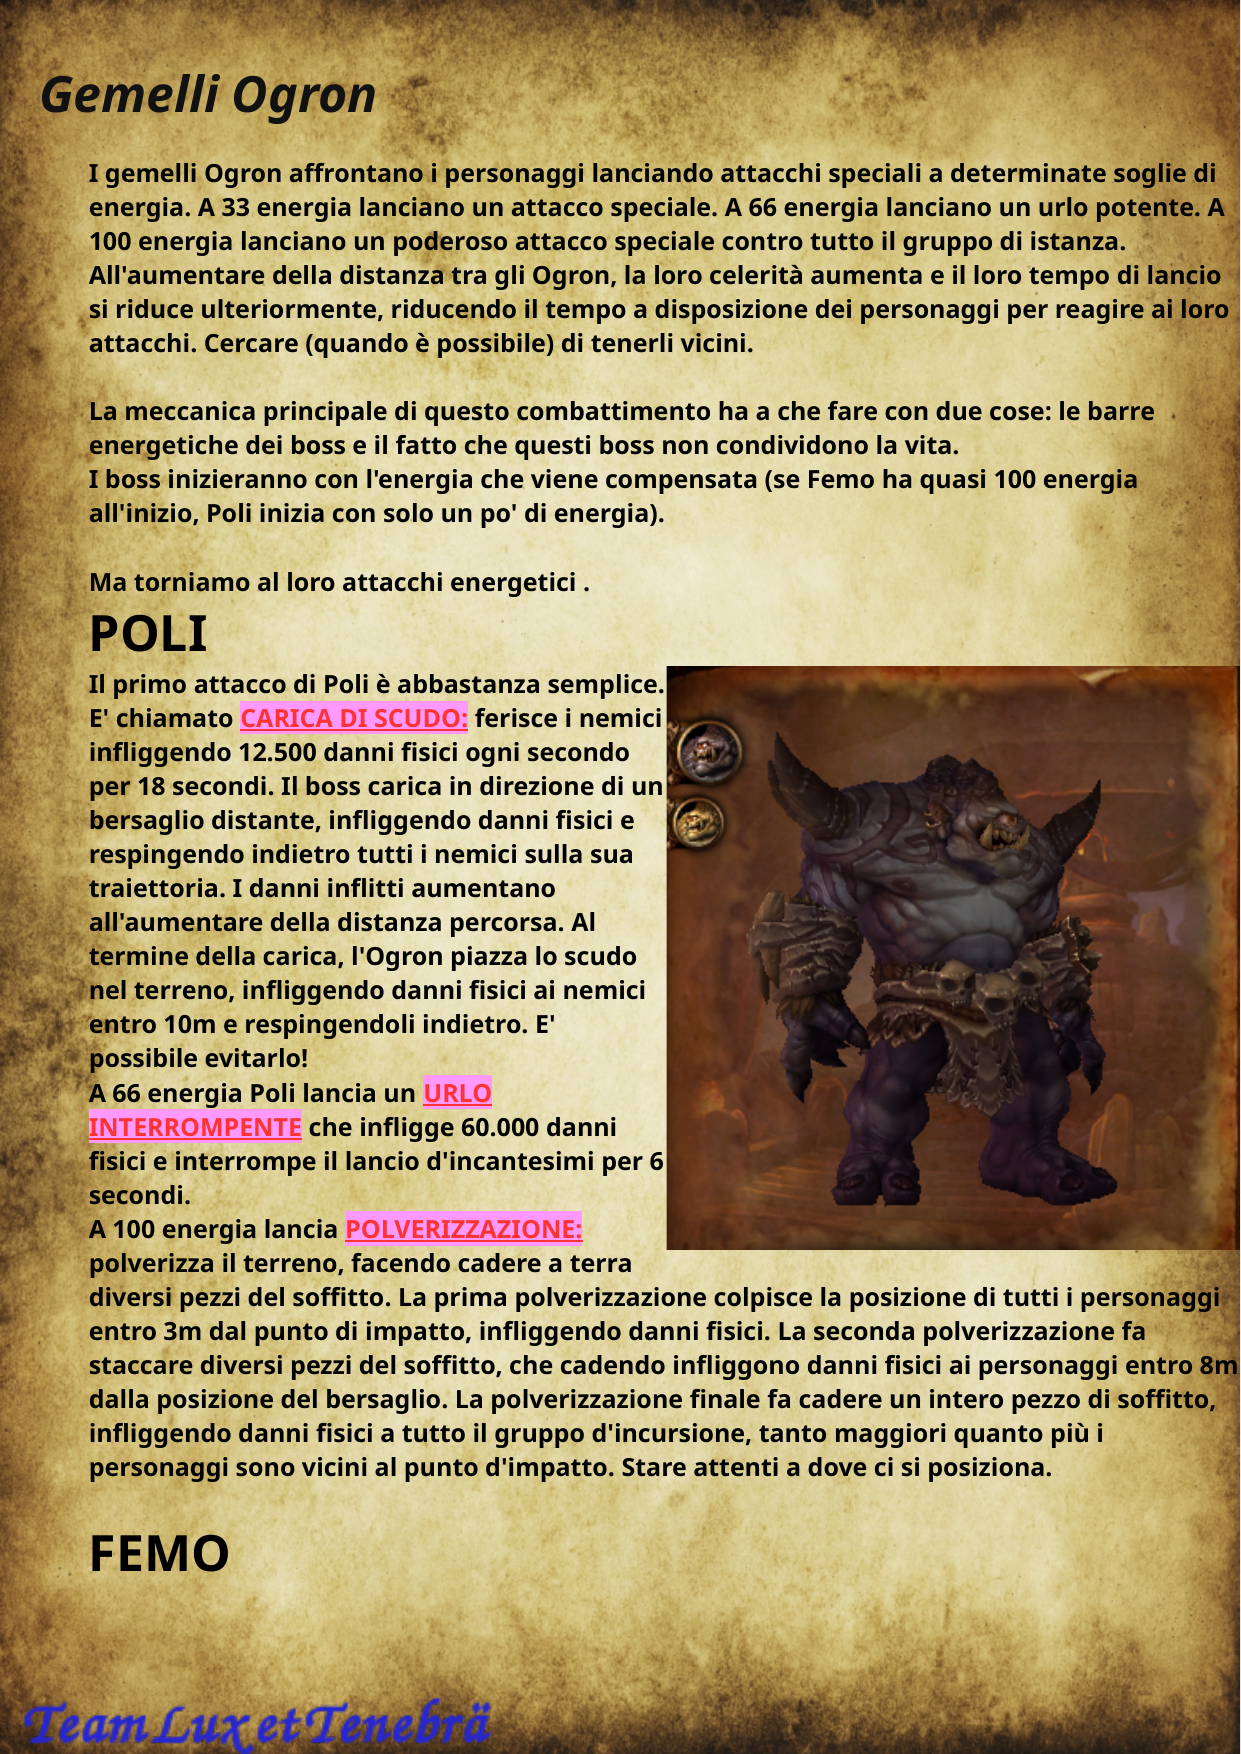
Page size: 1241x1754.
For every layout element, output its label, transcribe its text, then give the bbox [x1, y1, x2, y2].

text La meccanica principale di questo combattimento ha a che fare con due cose: le barre energetiche dei boss e il fatto che questi boss non condividono la vita. [88, 394, 1240, 462]
text A 66 energia Poli lancia un URLO INTERROMPENTE che infligge 60.000 danni fisici e interrompe il lancio d'incantesimi per 6 secondi. [88, 1075, 666, 1211]
text Ma torniamo al loro attacchi energetici . [88, 564, 1240, 598]
text Gemelli Ogron [0, 59, 1116, 127]
text All'aumentare della distanza tra gli Ogron, la loro celerità aumenta e il loro tempo di lancio si riduce ulteriormente, riducendo il tempo a disposizione dei personaggi per reagire ai loro attacchi. Cercare (quando è possibile) di tenerli vicini. [88, 258, 1240, 360]
text Il primo attacco di Poli è abbastanza semplice. E' chiamato CARICA DI SCUDO: ferisce i nemici infliggendo 12.500 danni fisici ogni secondo per 18 secondi. Il boss carica in direzione di un bersaglio distante, infliggendo danni fisici e respingendo indietro tutti i nemici sulla sua traiettoria. I danni inflitti aumentano all'aumentare della distanza percorsa. Al termine della carica, l'Ogron piazza lo scudo nel terreno, infliggendo danni fisici ai nemici entro 10m e respingendoli indietro. E' possibile evitarlo! [88, 666, 666, 1075]
text POLI [88, 598, 1240, 666]
text A 100 energia lancia POLVERIZZAZIONE: polverizza il terreno, facendo cadere a terra diversi pezzi del soffitto. La prima polverizzazione colpisce la posizione di tutti i personaggi entro 3m dal punto di impatto, infliggendo danni fisici. La seconda polverizzazione fa staccare diversi pezzi del soffitto, che cadendo infliggono danni fisici ai personaggi entro 8m dalla posizione del bersaglio. La polverizzazione finale fa cadere un intero pezzo di soffitto, infliggendo danni fisici a tutto il gruppo d'incursione, tanto maggiori quanto più i personaggi sono vicini al punto d'impatto. Stare attenti a dove ci si posiziona. [88, 1211, 1240, 1484]
picture [0, 0, 1241, 1754]
text I boss inizieranno con l'energia che viene compensata (se Femo ha quasi 100 energia all'inizio, Poli inizia con solo un po' di energia). [88, 462, 1240, 530]
text FEMO [88, 1518, 1240, 1586]
text I gemelli Ogron affrontano i personaggi lanciando attacchi speciali a determinate soglie di energia. A 33 energia lanciano un attacco speciale. A 66 energia lanciano un urlo potente. A 100 energia lanciano un poderoso attacco speciale contro tutto il gruppo di istanza. [88, 156, 1240, 258]
